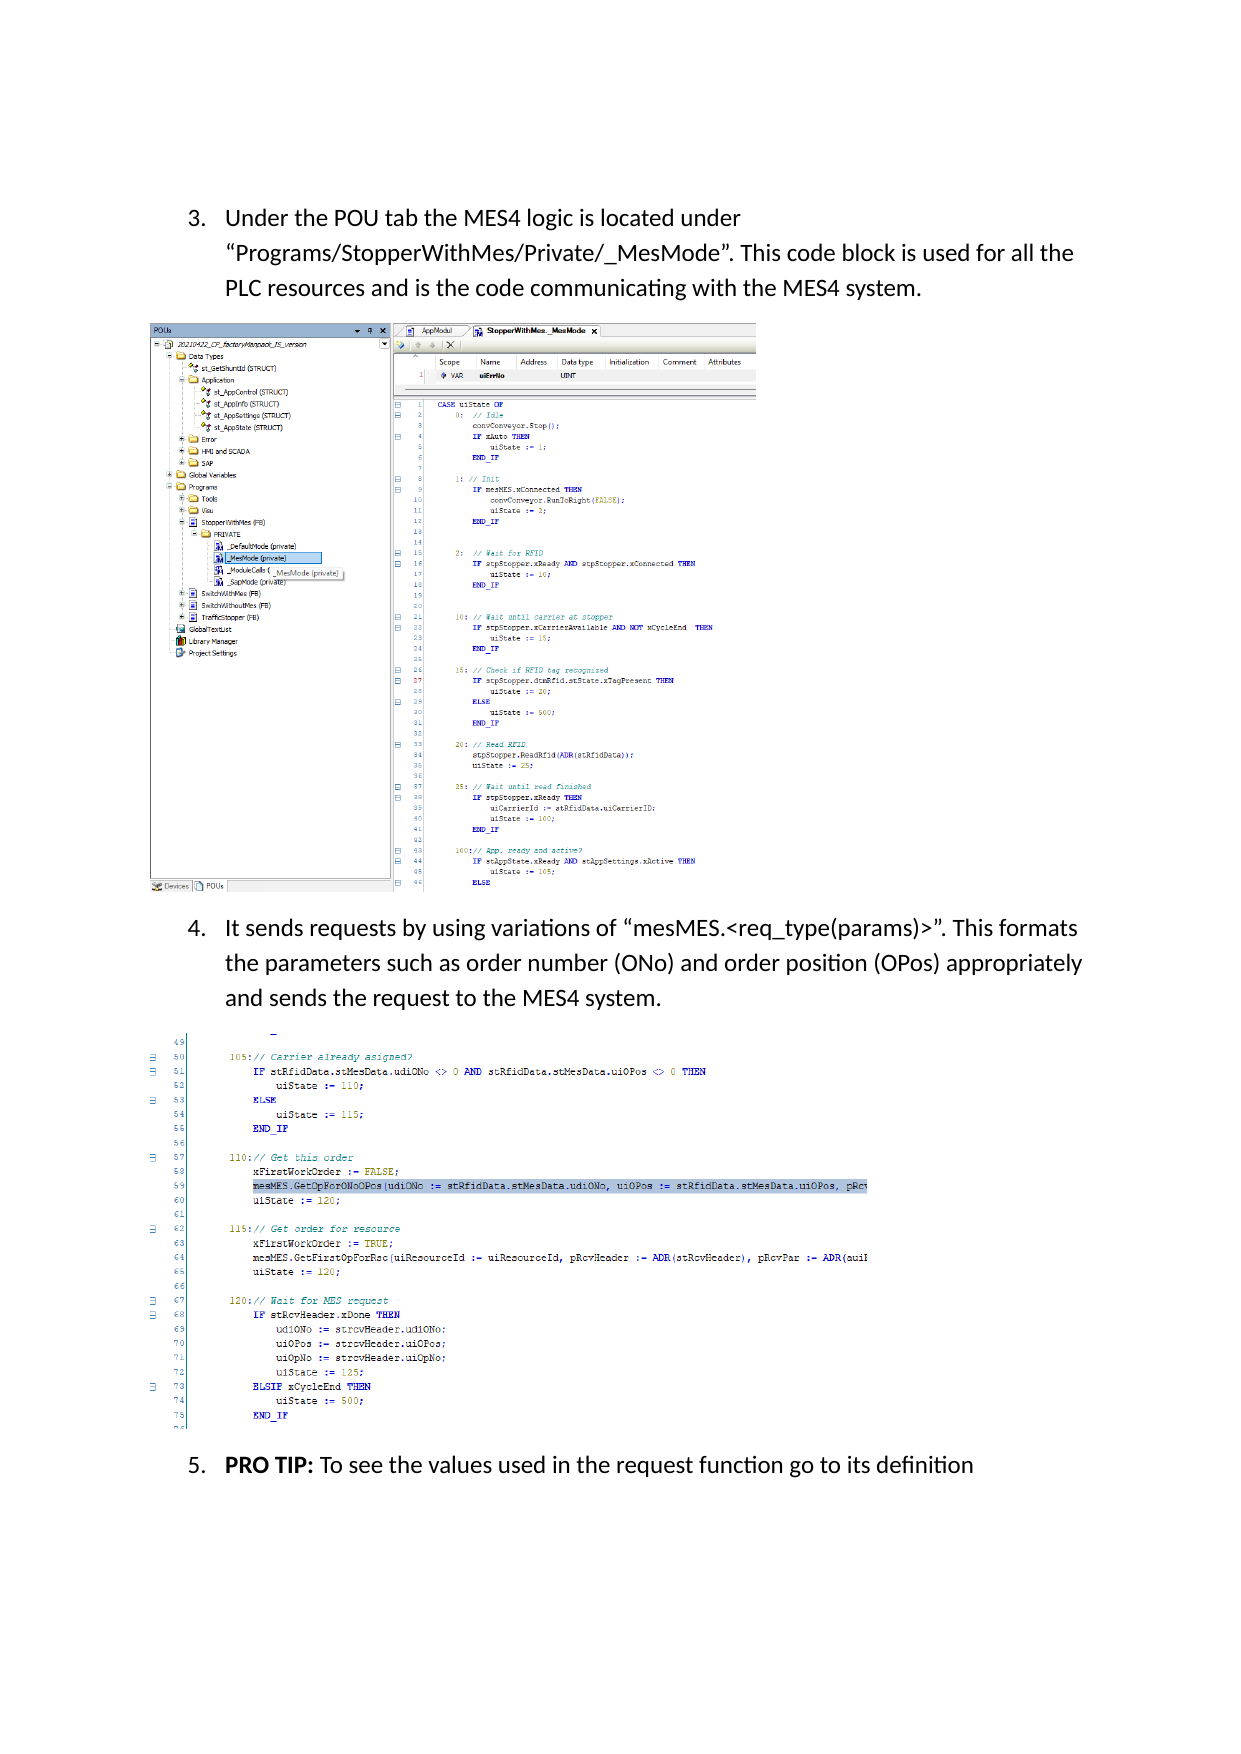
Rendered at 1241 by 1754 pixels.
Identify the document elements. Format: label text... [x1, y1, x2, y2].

list Under the POU tab the MES4 logic is located under “Programs/StopperWithMes/Private/_MesMode”. This code block is used for all the PLC resources and is the code communicating with the MES4 system. [187, 202, 1090, 302]
list It sends requests by using variations of “mesMES.<req_type(params)>”. This formats the parameters such as order number (ONo) and order position (OPos) appropriately and sends the request to the MES4 system. [187, 912, 1090, 1013]
list PRO TIP: To see the values used in the request function go to its definition [187, 1449, 1090, 1480]
